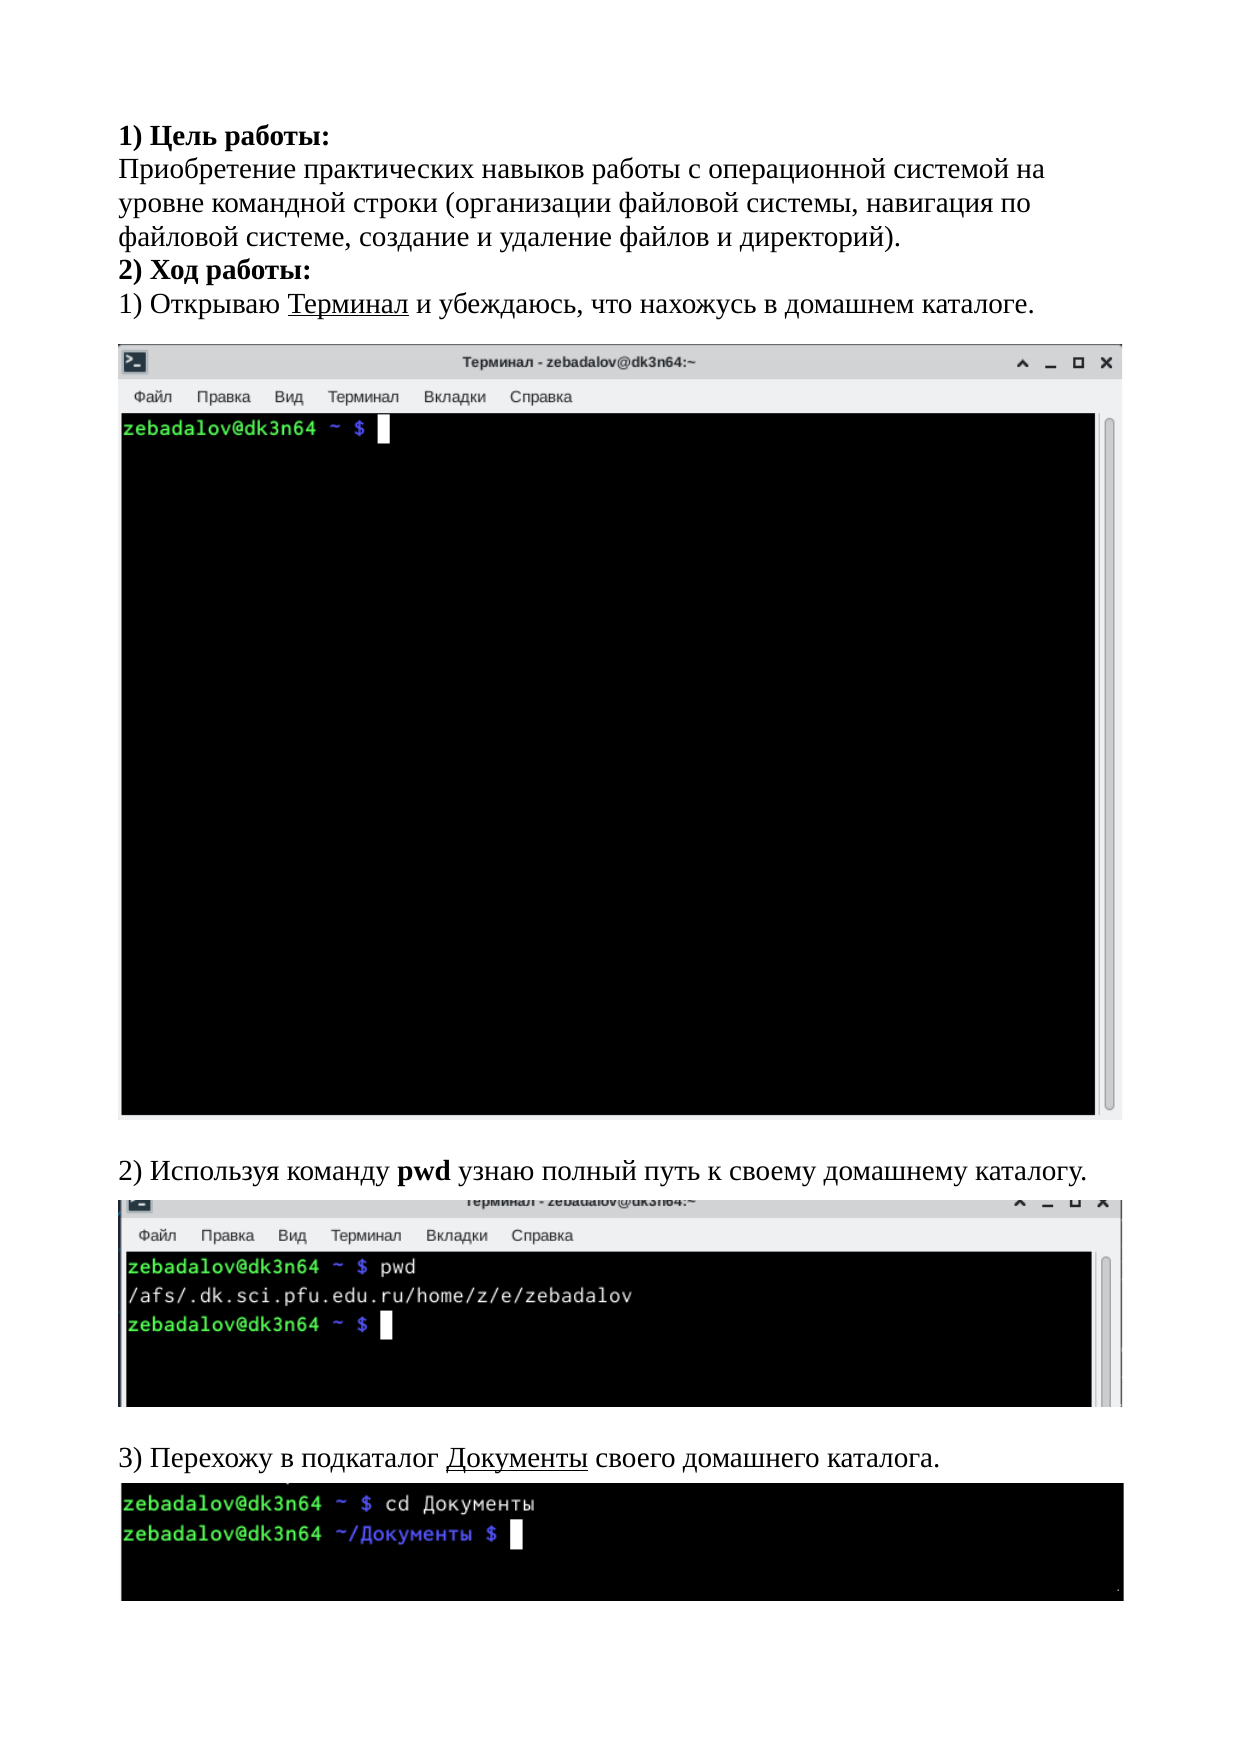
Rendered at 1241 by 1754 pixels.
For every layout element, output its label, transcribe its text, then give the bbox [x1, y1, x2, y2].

text 2) Используя команду pwd узнаю полный путь к своему домашнему каталогу. [118, 1153, 1122, 1186]
text Приобретение практических навыков работы с операционной системой на уровне командной строки (организации файловой системы, навигация по файловой системе, создание и удаление файлов и директорий). [118, 152, 1122, 252]
text 2) Ход работы: [118, 252, 1122, 286]
text 1) Цель работы: [118, 118, 1122, 152]
picture [118, 344, 1123, 1120]
picture [118, 1200, 1123, 1407]
picture [119, 1483, 1124, 1601]
text 3) Перехожу в подкаталог Документы своего домашнего каталога. [118, 1441, 1122, 1474]
text 1) Открываю Терминал и убеждаюсь, что нахожусь в домашнем каталоге. [118, 286, 1122, 319]
